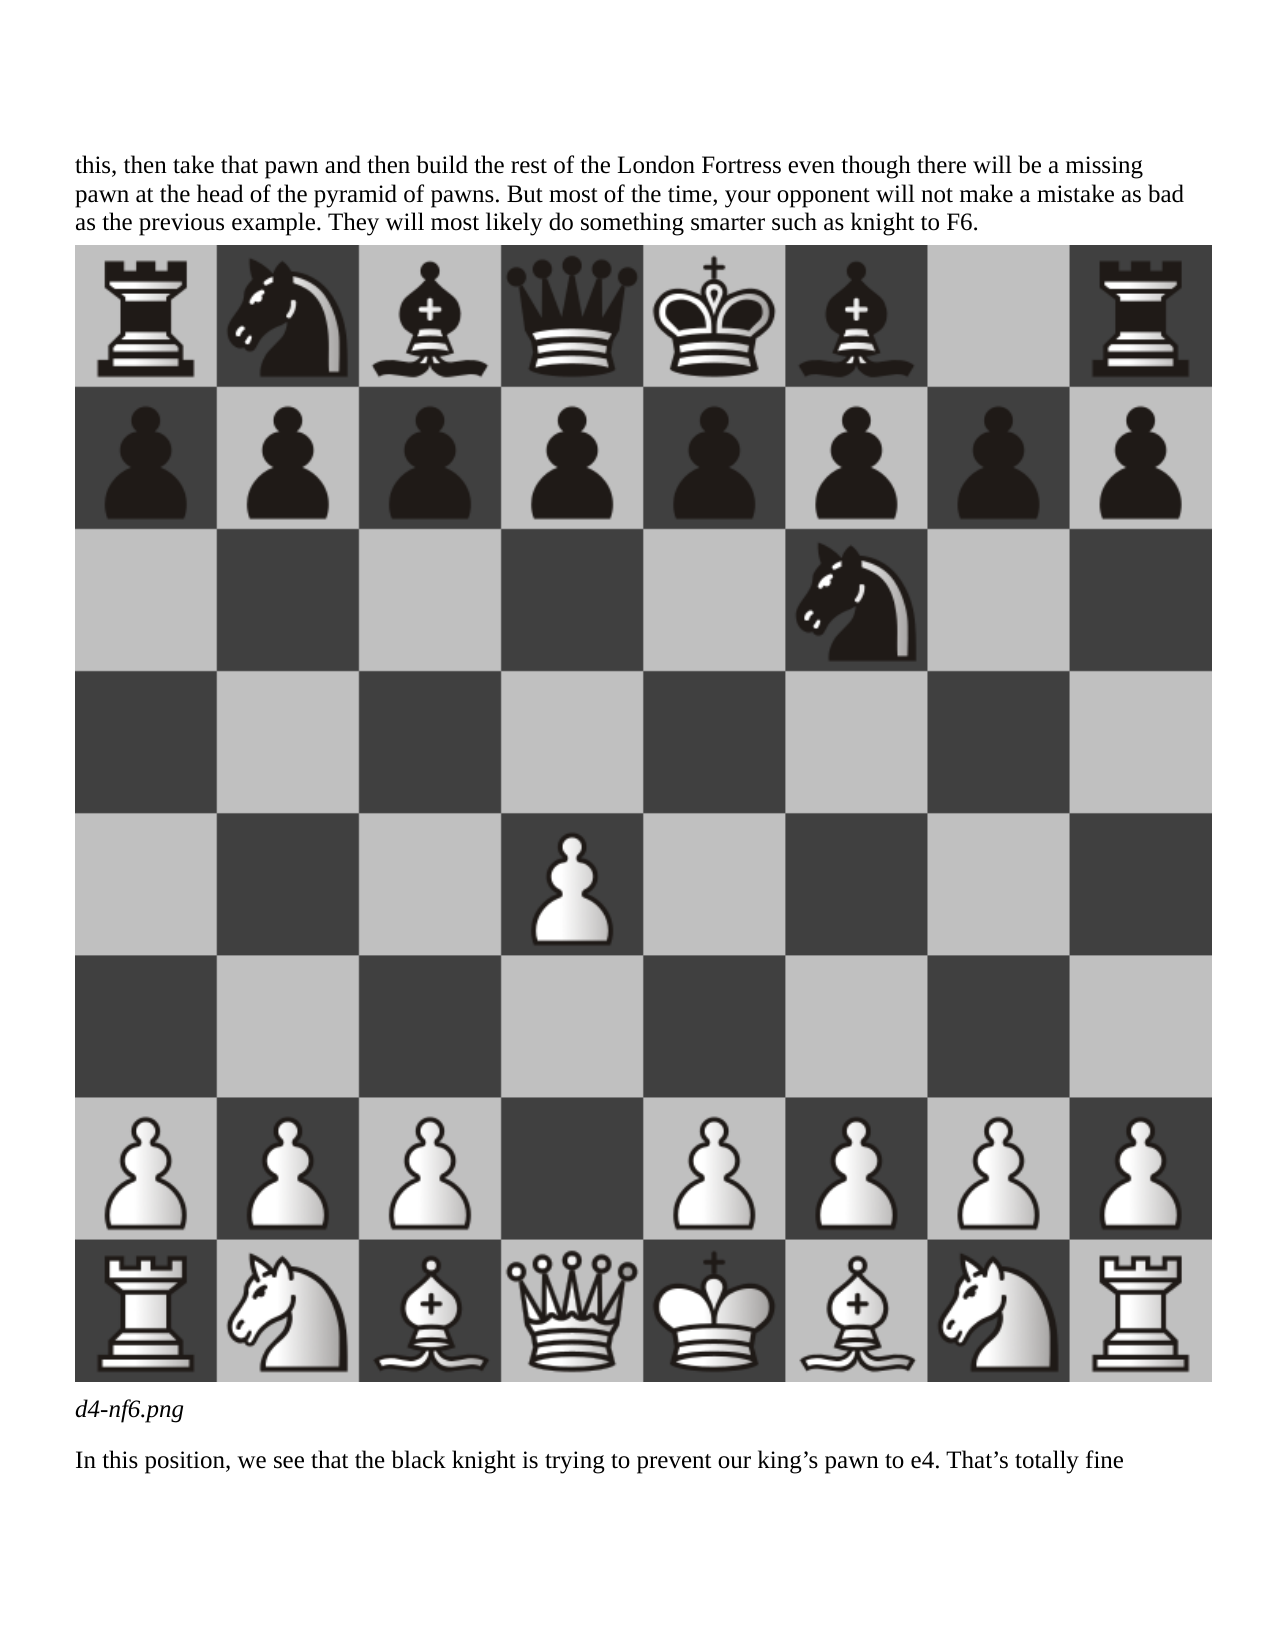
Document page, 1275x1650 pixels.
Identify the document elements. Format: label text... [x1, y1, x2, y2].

picture [75, 245, 1212, 1382]
text this, then take that pawn and then build the rest of the London Fortress even though there will be a missing pawn at the head of the pyramid of pawns. But most of the time, your opponent will not make a mistake as bad as the previous example. They will most likely do something smarter such as knight to F6. [75, 150, 1200, 236]
text d4-nf6.png [75, 1394, 1200, 1423]
text In this position, we see that the black knight is trying to prevent our king’s pawn to e4. That’s totally fine [75, 1445, 1200, 1473]
